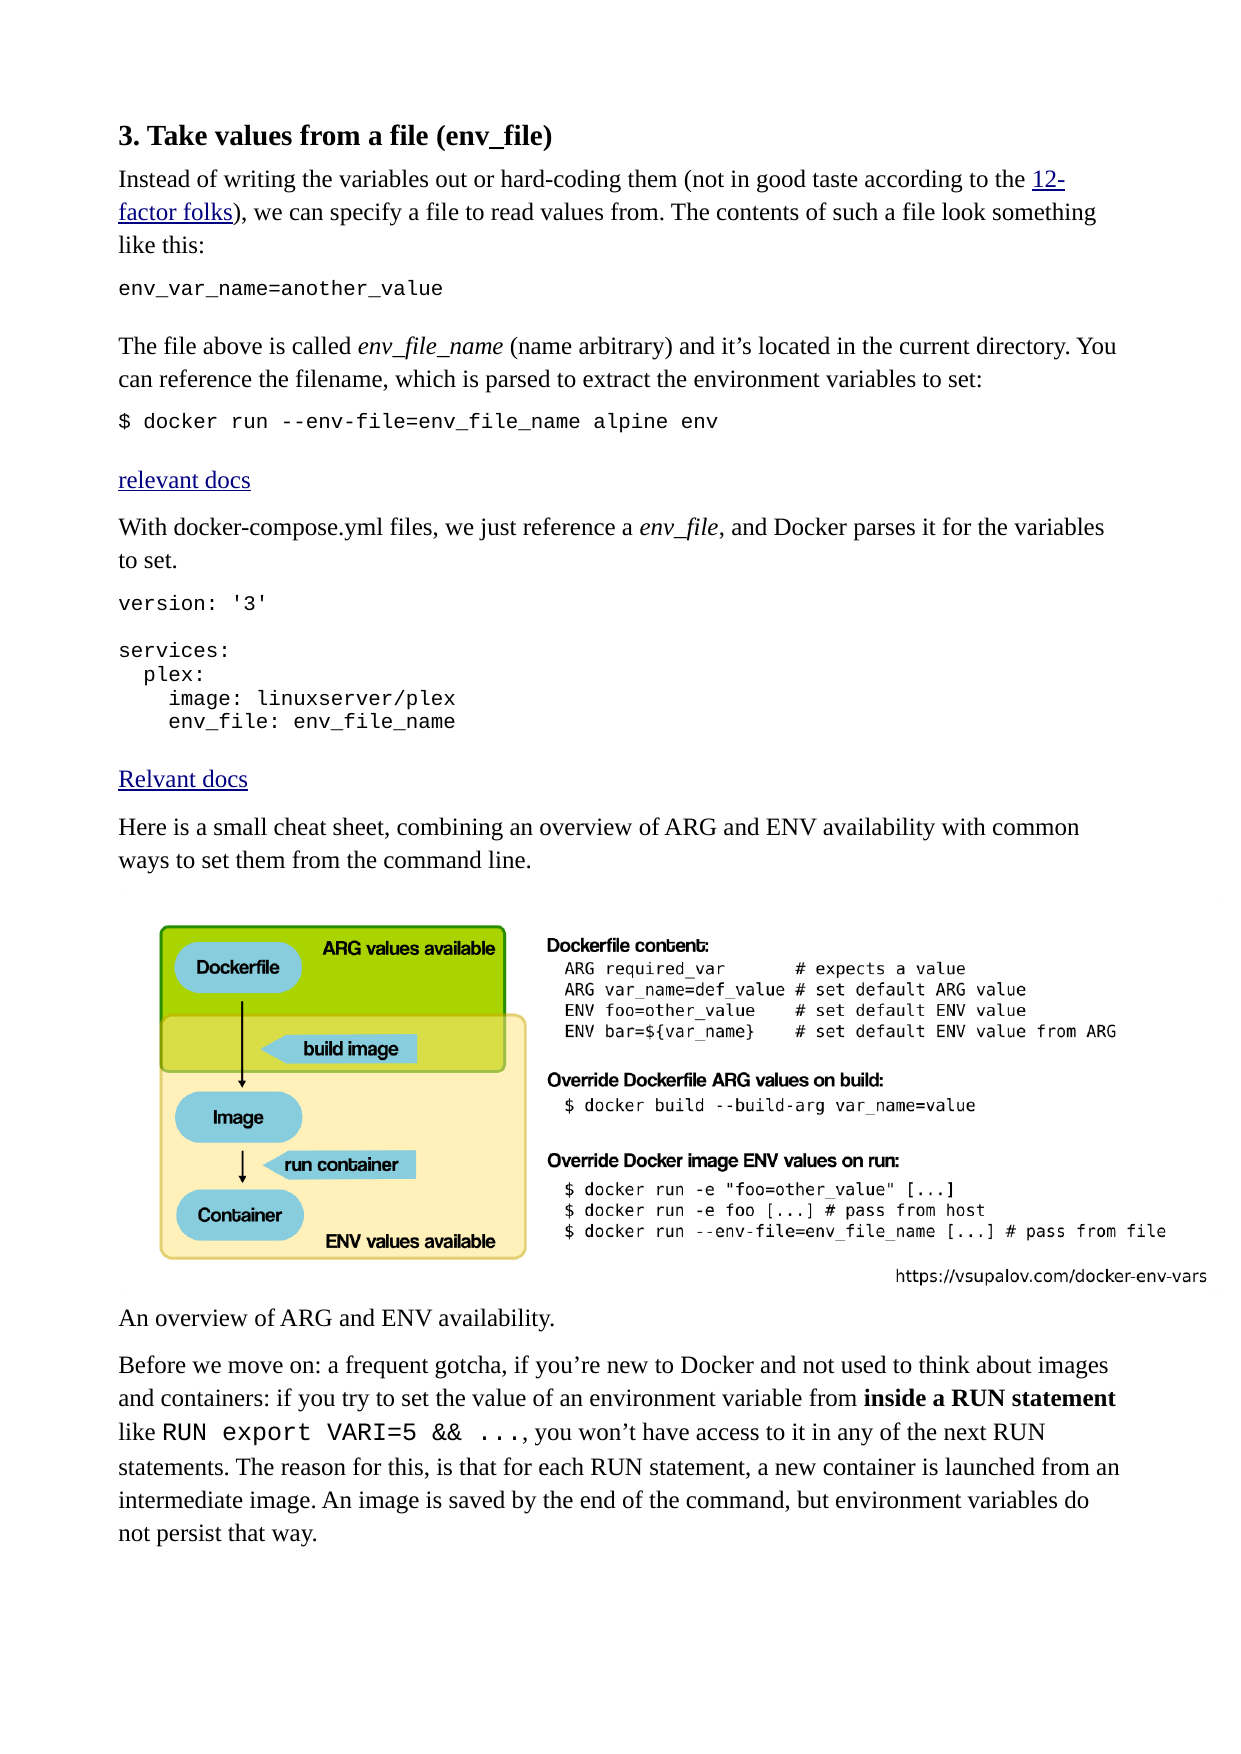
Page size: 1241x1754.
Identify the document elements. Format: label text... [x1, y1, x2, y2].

text plex: [118, 664, 1122, 687]
text An overview of ARG and ENV availability. [118, 1294, 1122, 1332]
text Instead of writing the variables out or hard-coding them (not in good taste according to the 12-factor folks), we can specify a file to read values from. The contents of such a file look something like this: [118, 164, 1122, 259]
text Before we move on: a frequent gotcha, if you’re new to Docker and not used to think about images and containers: if you try to set the value of an environment variable from inside a RUN statement like RUN export VARI=5 && ..., you won’t have access to it in any of the next RUN statements. The reason for this, is that for each RUN statement, a new container is launched from an intermediate image. An image is saved by the end of the command, but environment variables do not persist that way. [118, 1351, 1122, 1546]
text Here is a small cheat sheet, combining an overview of ARG and ENV availability with common ways to set them from the command line. [118, 812, 1122, 874]
text image: linuxserver/plex [118, 687, 1122, 711]
picture [118, 892, 1217, 1294]
text relevant docs [118, 465, 1122, 493]
text version: '3' [118, 593, 1122, 617]
subtitle 3. Take values from a file (env_file) [118, 118, 1122, 152]
text env_file: env_file_name [118, 711, 1122, 735]
text The file above is called env_file_name (name arbitrary) and it’s located in the current directory. You can reference the filename, which is parsed to extract the environment variables to set: [118, 331, 1122, 393]
text env_var_name=another_value [118, 278, 1122, 301]
text Relvant docs [118, 764, 1122, 793]
text services: [118, 640, 1122, 664]
text With docker-compose.yml files, we just reference a env_file, and Docker parses it for the variables to set. [118, 512, 1122, 574]
text $ docker run --env-file=env_file_name alpine env [118, 412, 1122, 435]
